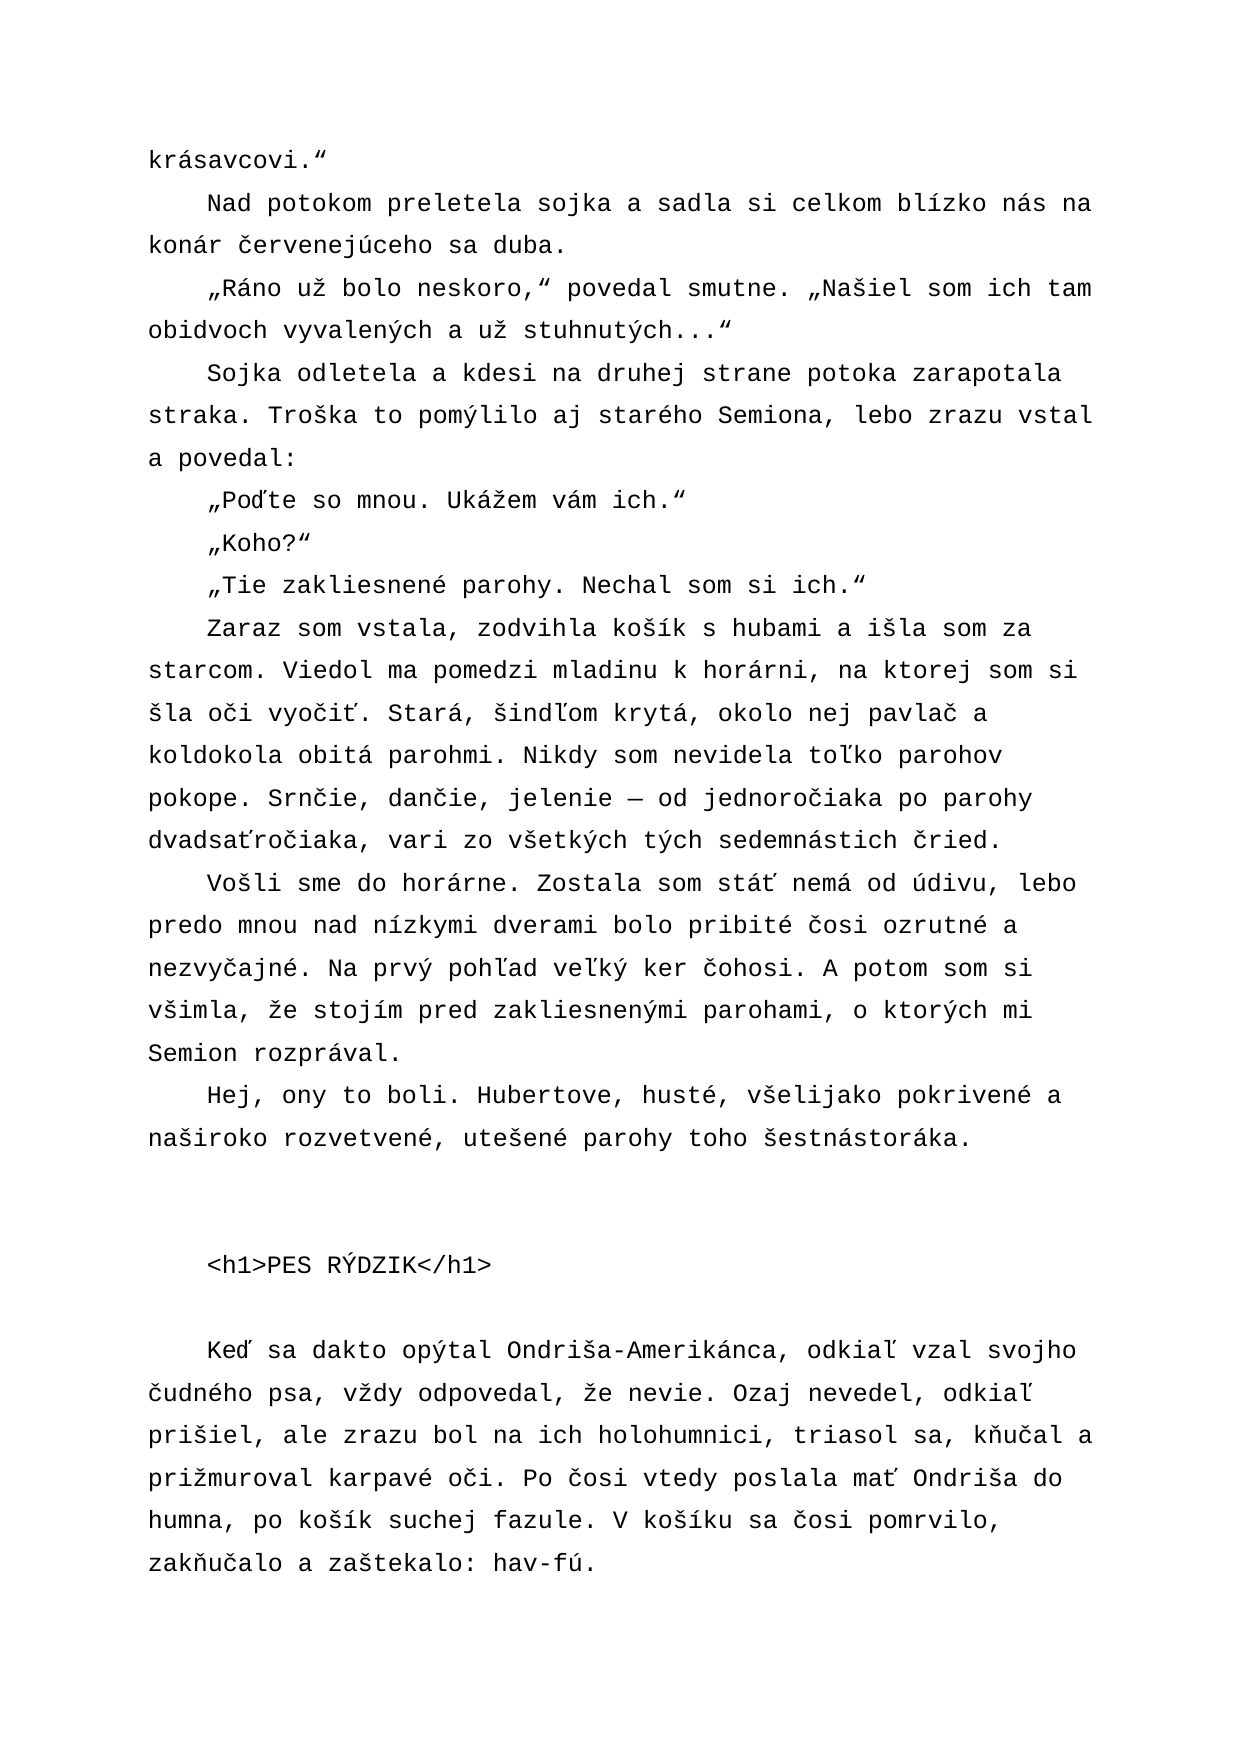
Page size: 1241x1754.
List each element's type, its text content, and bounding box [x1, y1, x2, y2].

text krásavcovi.“ [148, 148, 1093, 176]
text <h1>PES RÝDZIK</h1> [148, 1253, 1093, 1281]
text Hej, ony to boli. Hubertove, husté, všelijako pokrivené a naširoko rozvetvené, utešené parohy toho šestnástoráka. [148, 1083, 1093, 1153]
text „Ráno už bolo neskoro,“ povedal smutne. „Našiel som ich tam obidvoch vyvalených a už stuhnutých...“ [148, 275, 1093, 346]
text Zaraz som vstala, zodvihla košík s hubami a išla som za starcom. Viedol ma pomedzi mladinu k horárni, na ktorej som si šla oči vyočiť. Stará, šindľom krytá, okolo nej pavlač a koldokola obitá parohmi. Nikdy som nevidela toľko parohov pokope. Srnčie, dančie, jelenie — od jednoročiaka po parohy dvadsaťročiaka, vari zo všetkých tých sedemnástich čried. [148, 615, 1093, 856]
text Keď sa dakto opýtal Ondriša-Amerikánca, odkiaľ vzal svojho čudného psa, vždy odpovedal, že nevie. Ozaj nevedel, odkiaľ prišiel, ale zrazu bol na ich holohumnici, triasol sa, kňučal a prižmuroval karpavé oči. Po čosi vtedy poslala mať Ondriša do humna, po košík suchej fazule. V košíku sa čosi pomrvilo, zakňučalo a zaštekalo: hav-fú. [148, 1338, 1093, 1578]
text „Tie zakliesnené parohy. Nechal som si ich.“ [148, 573, 1093, 601]
text „Koho?“ [148, 530, 1093, 558]
text „Poďte so mnou. Ukážem vám ich.“ [148, 488, 1093, 516]
text Sojka odletela a kdesi na druhej strane potoka zarapotala straka. Troška to pomýlilo aj starého Semiona, lebo zrazu vstal a povedal: [148, 360, 1093, 473]
text Vošli sme do horárne. Zostala som stáť nemá od údivu, lebo predo mnou nad nízkymi dverami bolo pribité čosi ozrutné a nezvyčajné. Na prvý pohľad veľký ker čohosi. A potom som si všimla, že stojím pred zakliesnenými parohami, o ktorých mi Semion rozprával. [148, 870, 1093, 1068]
text Nad potokom preletela sojka a sadla si celkom blízko nás na konár červenejúceho sa duba. [148, 190, 1093, 261]
